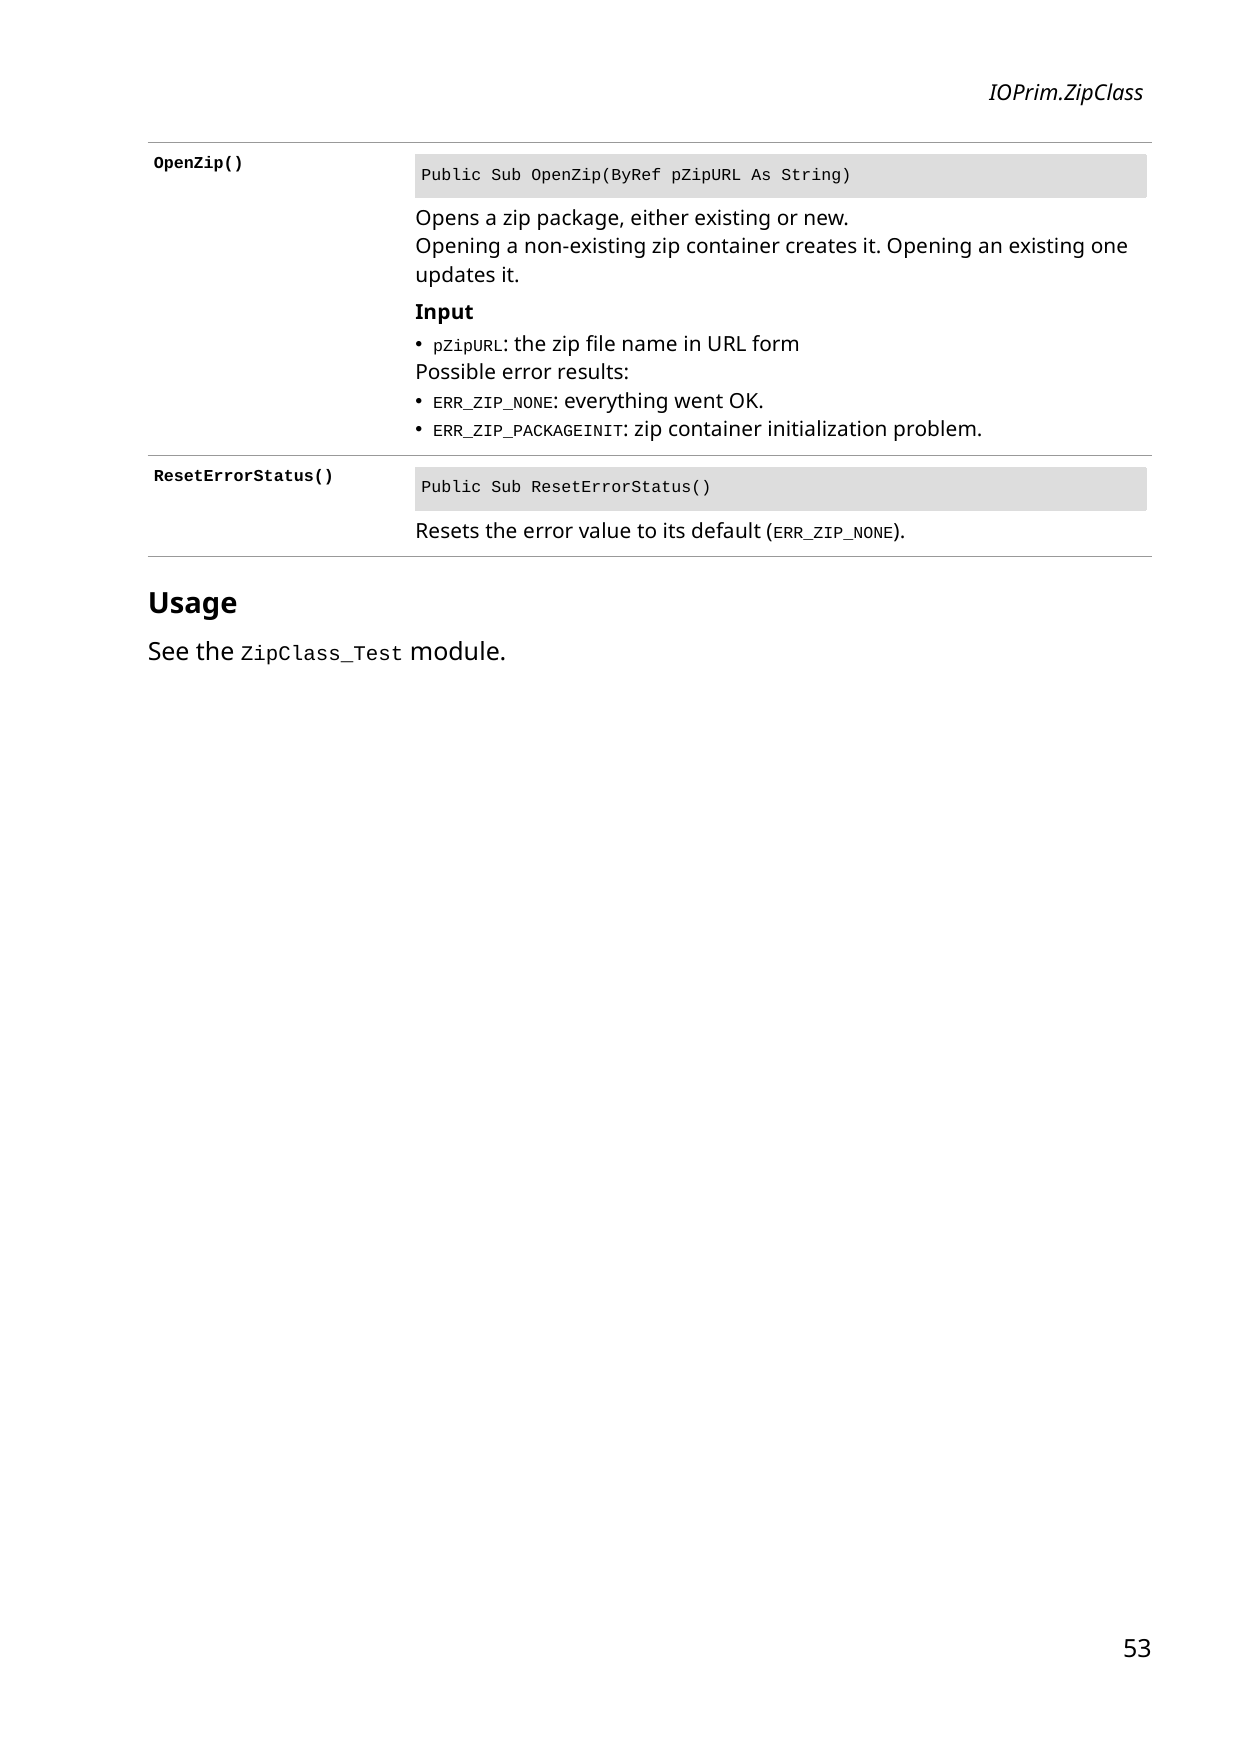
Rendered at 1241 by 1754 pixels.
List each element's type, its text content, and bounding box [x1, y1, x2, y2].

table_cell Public Sub ResetErrorStatus() Resets the error value to its default (ERR_ZIP_NONE). [409, 456, 1152, 556]
text See the ZipClass_Test module. [148, 634, 1152, 668]
subtitle Usage [148, 582, 1152, 622]
table_cell ResetErrorStatus() [148, 456, 409, 556]
table_cell OpenZip() [148, 143, 409, 455]
table_cell Public Sub OpenZip(ByRef pZipURL As String) Opens a zip package, either existing or new. Opening a non-existing zip container creates it. Opening an existing one updates it. Input pZipURL: the zip file name in URL form Possible error results: ERR_ZIP_NONE: everything went OK. ERR_ZIP_PACKAGEINIT: zip container initialization problem. [409, 143, 1152, 455]
